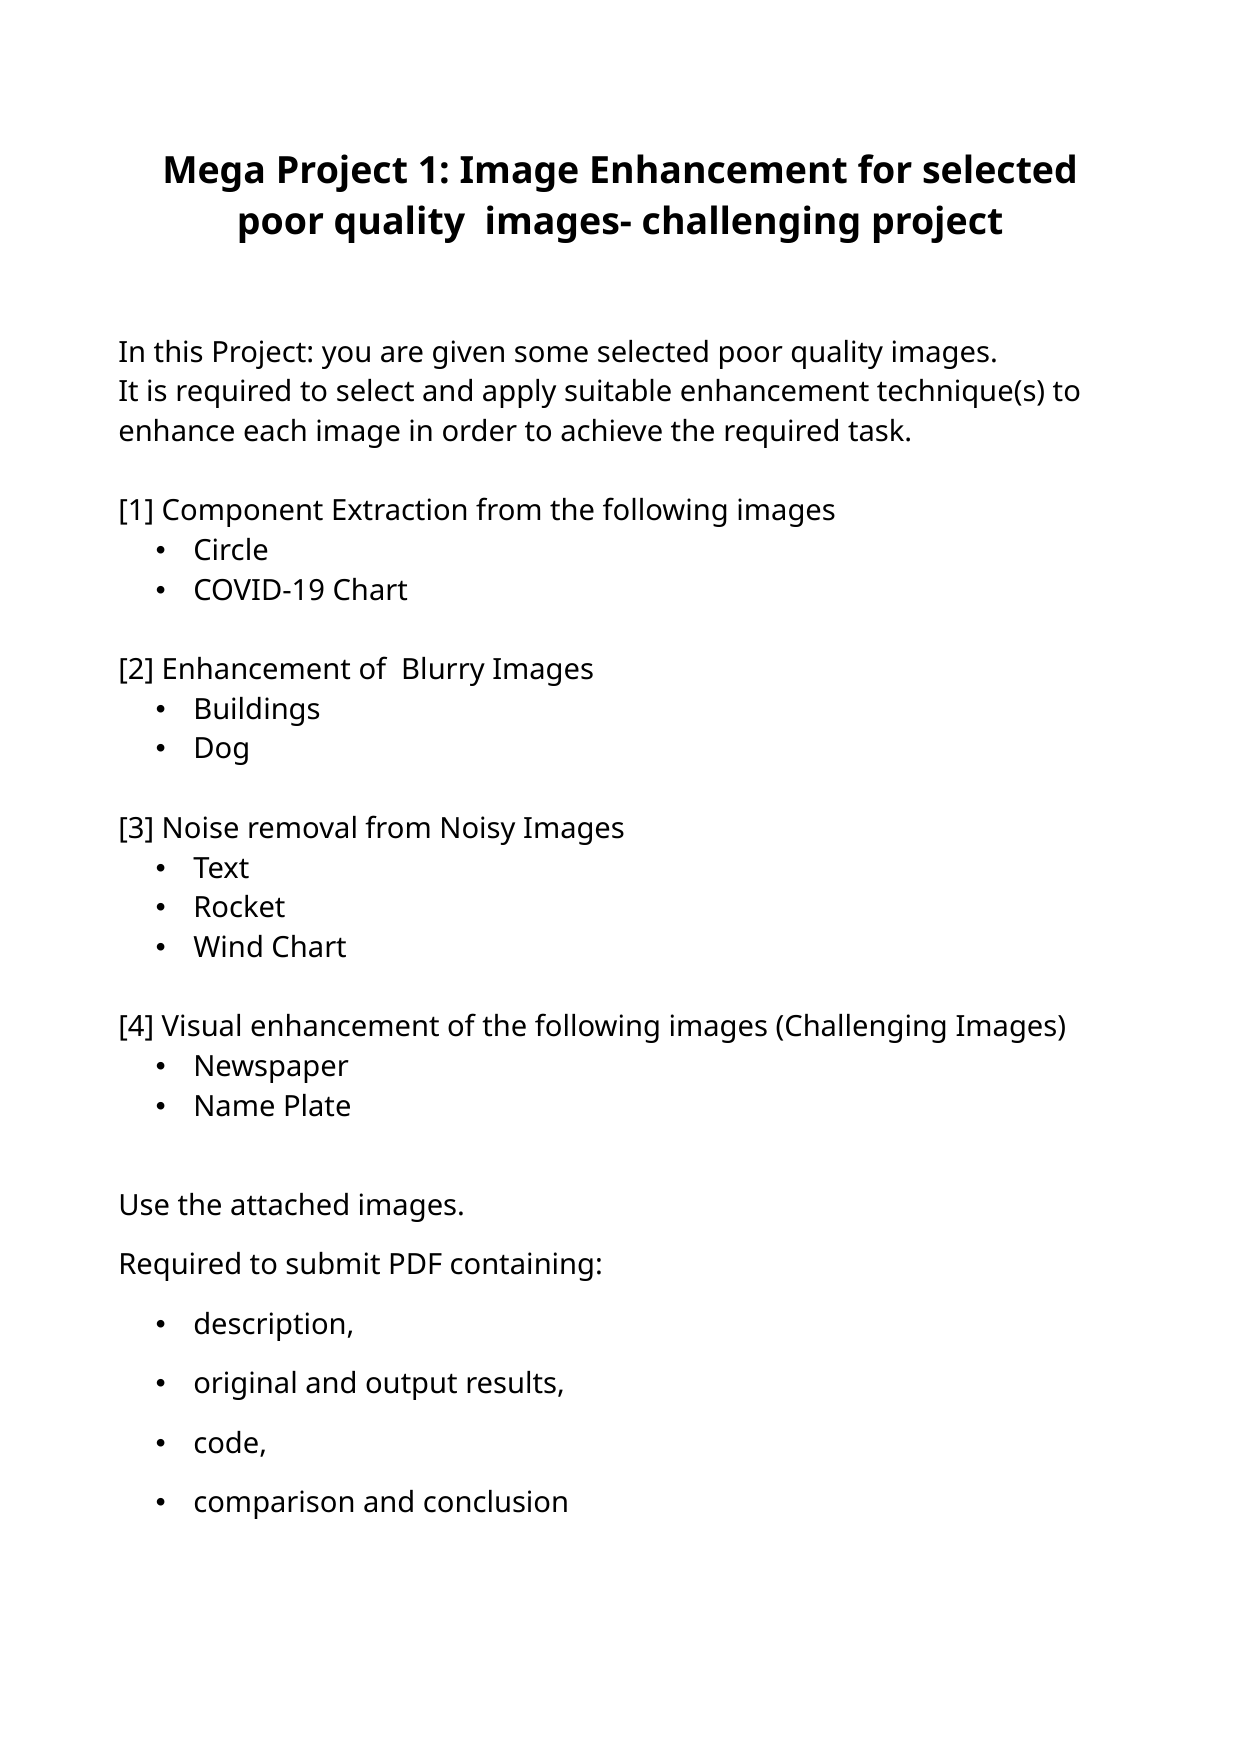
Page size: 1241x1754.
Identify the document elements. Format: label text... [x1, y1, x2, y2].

list description, [156, 1303, 1122, 1343]
text [4] Visual enhancement of the following images (Challenging Images) [118, 1006, 1122, 1045]
text In this Project: you are given some selected poor quality images. [118, 331, 1122, 371]
subtitle Mega Project 1: Image Enhancement for selected poor quality images- challenging project [118, 143, 1122, 245]
list Dog [156, 728, 1122, 767]
list Text [156, 847, 1122, 887]
text Use the attached images. [118, 1184, 1122, 1224]
text Required to submit PDF containing: [118, 1244, 1122, 1283]
list original and output results, [156, 1363, 1122, 1402]
list COVID‐19 Chart [156, 569, 1122, 609]
list Circle [156, 529, 1122, 569]
list Name Plate [156, 1085, 1122, 1125]
text It is required to select and apply suitable enhancement technique(s) to enhance each image in order to achieve the required task. [118, 371, 1122, 450]
list Newspaper [156, 1045, 1122, 1085]
text [1] Component Extraction from the following images [118, 490, 1122, 529]
list Buildings [156, 688, 1122, 728]
text [2] Enhancement of Blurry Images [118, 648, 1122, 688]
list code, [156, 1422, 1122, 1462]
list comparison and conclusion [156, 1482, 1122, 1521]
list Rocket [156, 887, 1122, 926]
list Wind Chart [156, 926, 1122, 966]
text [3] Noise removal from Noisy Images [118, 807, 1122, 847]
